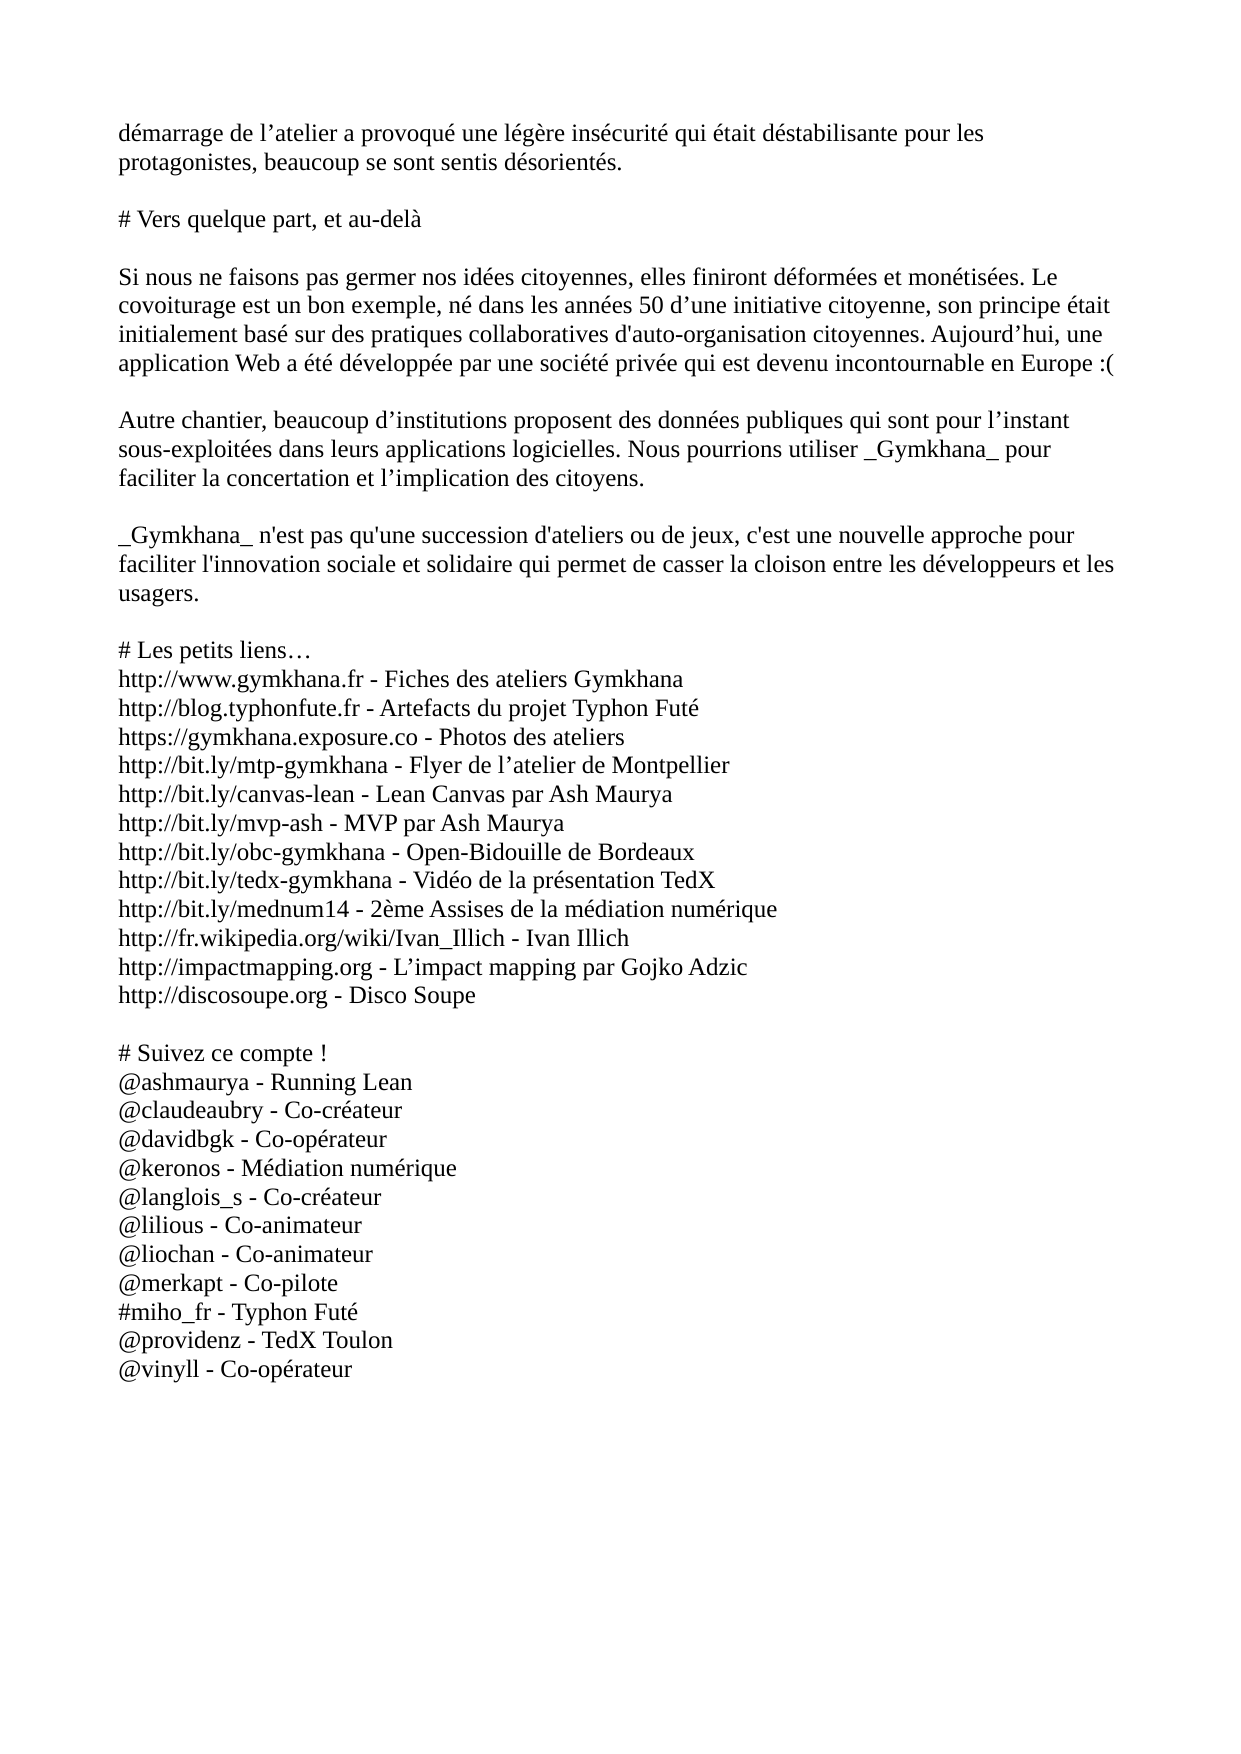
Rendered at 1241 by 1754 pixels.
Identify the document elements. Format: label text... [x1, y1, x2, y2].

text @claudeaubry - Co-créateur [118, 1096, 1122, 1124]
text @ashmaurya - Running Lean [118, 1067, 1122, 1096]
text @merkapt - Co-pilote [118, 1268, 1122, 1297]
text http://bit.ly/tedx-gymkhana - Vidéo de la présentation TedX [118, 866, 1122, 894]
text http://discosoupe.org - Disco Soupe [118, 981, 1122, 1009]
text @langlois_s - Co-créateur [118, 1182, 1122, 1211]
text Autre chantier, beaucoup d’institutions proposent des données publiques qui sont pour l’instant sous-exploitées dans leurs applications logicielles. Nous pourrions utiliser _Gymkhana_ pour faciliter la concertation et l’implication des citoyens. [118, 406, 1122, 492]
text @liochan - Co-animateur [118, 1239, 1122, 1268]
text https://gymkhana.exposure.co - Photos des ateliers [118, 722, 1122, 751]
text http://blog.typhonfute.fr - Artefacts du projet Typhon Futé [118, 693, 1122, 722]
text #miho_fr - Typhon Futé [118, 1297, 1122, 1326]
text @vinyll - Co-opérateur [118, 1354, 1122, 1383]
text # Vers quelque part, et au-delà [118, 204, 1122, 233]
text http://bit.ly/obc-gymkhana - Open-Bidouille de Bordeaux [118, 837, 1122, 866]
text démarrage de l’atelier a provoqué une légère insécurité qui était déstabilisante pour les protagonistes, beaucoup se sont sentis désorientés. [118, 118, 1122, 176]
text @keronos - Médiation numérique [118, 1153, 1122, 1182]
text @providenz - TedX Toulon [118, 1326, 1122, 1354]
text http://impactmapping.org - L’impact mapping par Gojko Adzic [118, 952, 1122, 981]
text http://www.gymkhana.fr - Fiches des ateliers Gymkhana [118, 664, 1122, 693]
text Si nous ne faisons pas germer nos idées citoyennes, elles finiront déformées et monétisées. Le covoiturage est un bon exemple, né dans les années 50 d’une initiative citoyenne, son principe était initialement basé sur des pratiques collaboratives d'auto-organisation citoyennes. Aujourd’hui, une application Web a été développée par une société privée qui est devenu incontournable en Europe :( [118, 262, 1122, 377]
text # Les petits liens… [118, 636, 1122, 664]
text http://bit.ly/mvp-ash - MVP par Ash Maurya [118, 808, 1122, 837]
text http://fr.wikipedia.org/wiki/Ivan_Illich - Ivan Illich [118, 923, 1122, 952]
text @lilious - Co-animateur [118, 1211, 1122, 1239]
text http://bit.ly/mednum14 - 2ème Assises de la médiation numérique [118, 894, 1122, 923]
text @davidbgk - Co-opérateur [118, 1124, 1122, 1153]
text http://bit.ly/mtp-gymkhana - Flyer de l’atelier de Montpellier [118, 751, 1122, 779]
text # Suivez ce compte ! [118, 1038, 1122, 1067]
text _Gymkhana_ n'est pas qu'une succession d'ateliers ou de jeux, c'est une nouvelle approche pour faciliter l'innovation sociale et solidaire qui permet de casser la cloison entre les développeurs et les usagers. [118, 521, 1122, 607]
text http://bit.ly/canvas-lean - Lean Canvas par Ash Maurya [118, 779, 1122, 808]
